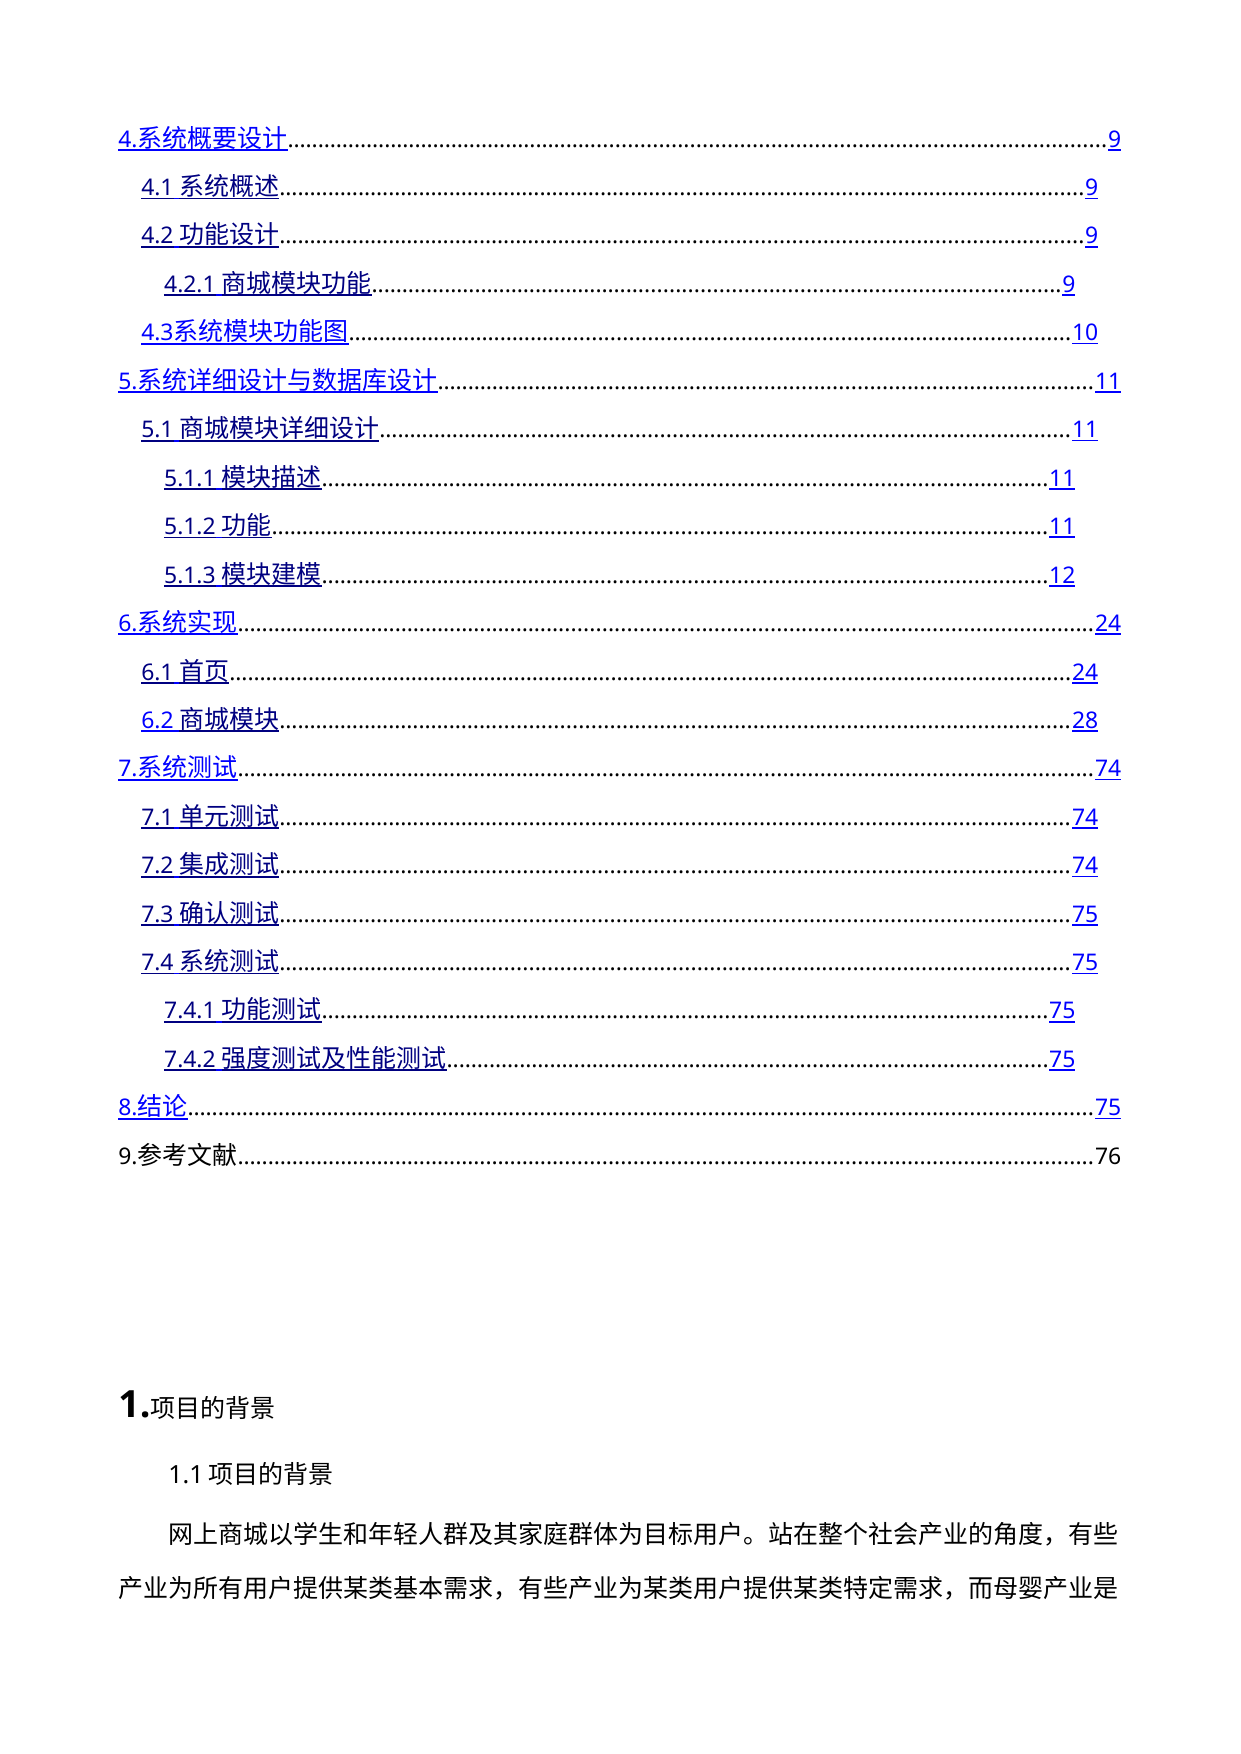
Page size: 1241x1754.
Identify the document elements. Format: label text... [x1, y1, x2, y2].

text 4.3HYPERLINK "#_Toc44587726"系统模块功能图 10 [141, 312, 1122, 348]
text 6.HYPERLINK "#_Toc44587750"2 商城模块 28 [141, 699, 1122, 736]
text 1.1项目的背景 [118, 1455, 1122, 1491]
text 5.HYPERLINK "#_Toc44587727"系统详细设计与数据库设计 11 [118, 360, 1122, 397]
text 6.1 首页 24 [141, 651, 1122, 687]
text 网上商城以学生和年轻人群及其家庭群体为目标用户。站在整个社会产业的角度，有些产业为所有用户提供某类基本需求，有些产业为某类用户提供某类特定需求，而母婴产业是 [118, 1514, 1122, 1605]
text 7.2 集成测试 74 [141, 845, 1122, 881]
text 1.项目的背景 [118, 1377, 1122, 1428]
text 4.HYPERLINK "#_Toc44587718"系统概要设计 9 [118, 118, 1122, 154]
text 7.4.2 强度测试及性能测试 75 [164, 1038, 1122, 1075]
text 7.3 确认测试 75 [141, 893, 1122, 929]
text 4.2 功能设计 9 [141, 215, 1122, 251]
text 7.4.1 功能测试 75 [164, 990, 1122, 1026]
text 6.HYPERLINK "#_Toc44587749"系统实现 24 [118, 602, 1122, 639]
text 8.HYPERLINK "#_Toc44587762"结论 75 [118, 1087, 1122, 1123]
text 5.1 商城模块详细设计 11 [141, 409, 1122, 445]
text 5.1.2 功能 11 [164, 506, 1122, 542]
text 7.1 单元测试 74 [141, 796, 1122, 832]
text 7.HYPERLINK "#_Toc44587755"系统测试 74 [118, 748, 1122, 784]
text 4.1 系统概述 9 [141, 167, 1122, 203]
text 5.1.1 模块描述 11 [164, 457, 1122, 493]
text 5.1.3 模块建模 12 [164, 554, 1122, 590]
text 7.4 系统测试 75 [141, 942, 1122, 978]
text 4.2.1 商城模块功能 9 [164, 263, 1122, 300]
text 9.参考文献 76 [118, 1135, 1122, 1172]
